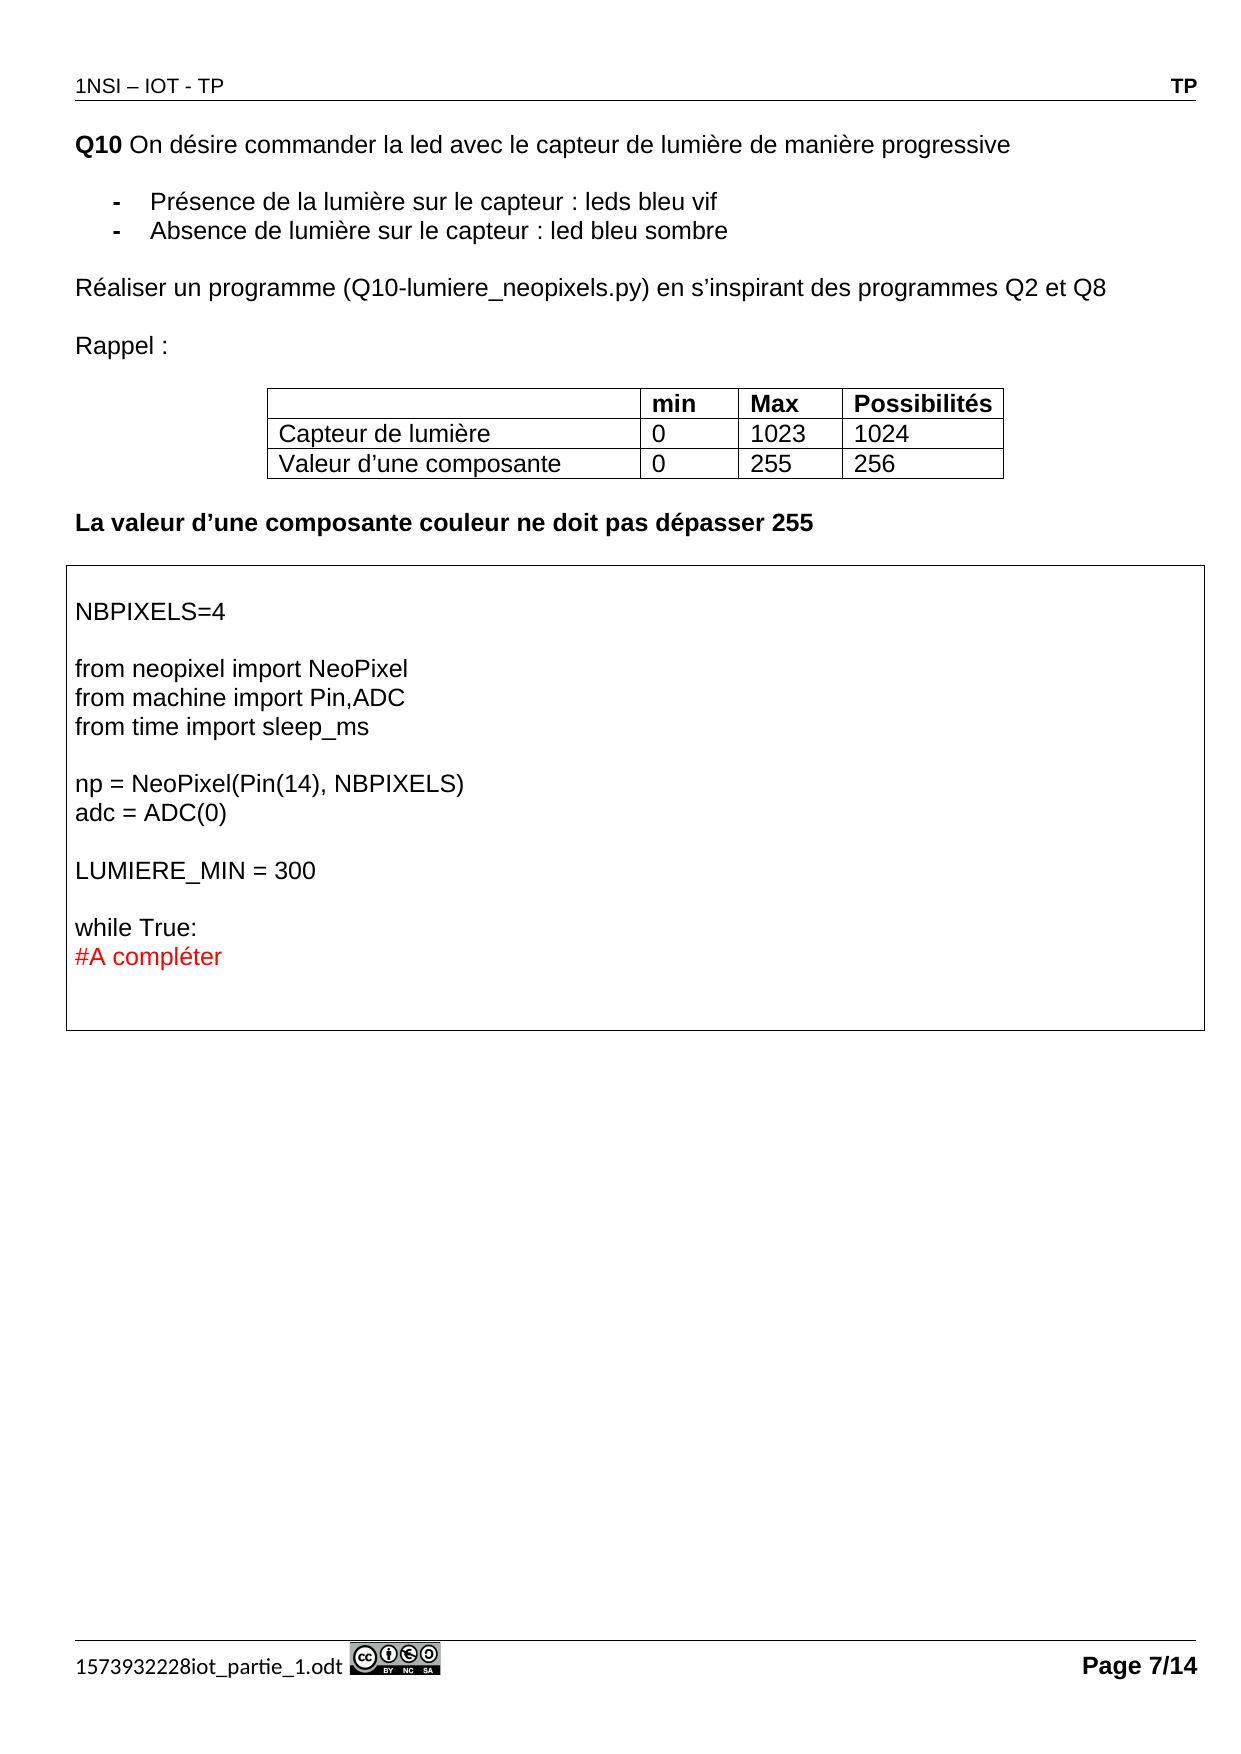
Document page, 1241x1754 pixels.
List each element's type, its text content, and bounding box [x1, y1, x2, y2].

table_header min [641, 389, 738, 418]
list Absence de lumière sur le capteur : led bleu sombre [112, 216, 1196, 244]
text while True: [75, 913, 1196, 942]
table_cell 0 [641, 419, 738, 448]
list Présence de la lumière sur le capteur : leds bleu vif [112, 187, 1196, 216]
text LUMIERE_MIN = 300 [75, 856, 1196, 884]
text np = NeoPixel(Pin(14), NBPIXELS) [75, 769, 1196, 798]
text from neopixel import NeoPixel [75, 654, 1196, 683]
text NBPIXELS=4 [75, 597, 1196, 626]
table_cell 1024 [843, 419, 1003, 448]
text #A compléter [75, 942, 1196, 971]
text Réaliser un programme (Q10-lumiere_neopixels.py) en s’inspirant des programmes Q2 et Q8 [75, 273, 1196, 302]
table_cell 1023 [739, 419, 842, 448]
table_header Possibilités [843, 389, 1003, 418]
table_cell 0 [641, 449, 738, 478]
table_cell 256 [843, 449, 1003, 478]
table_cell Capteur de lumière [268, 419, 640, 448]
table_header [268, 389, 640, 418]
text from machine import Pin,ADC [75, 683, 1196, 712]
text adc = ADC(0) [75, 798, 1196, 827]
text from time import sleep_ms [75, 712, 1196, 741]
text Rappel : [75, 331, 1196, 359]
text La valeur d’une composante couleur ne doit pas dépasser 255 [75, 507, 1196, 536]
table_cell 255 [739, 449, 842, 478]
picture [349, 1642, 441, 1675]
text Q10 On désire commander la led avec le capteur de lumière de manière progressive [75, 129, 1196, 158]
table_header Max [739, 389, 842, 418]
table_cell Valeur d’une composante [268, 449, 640, 478]
